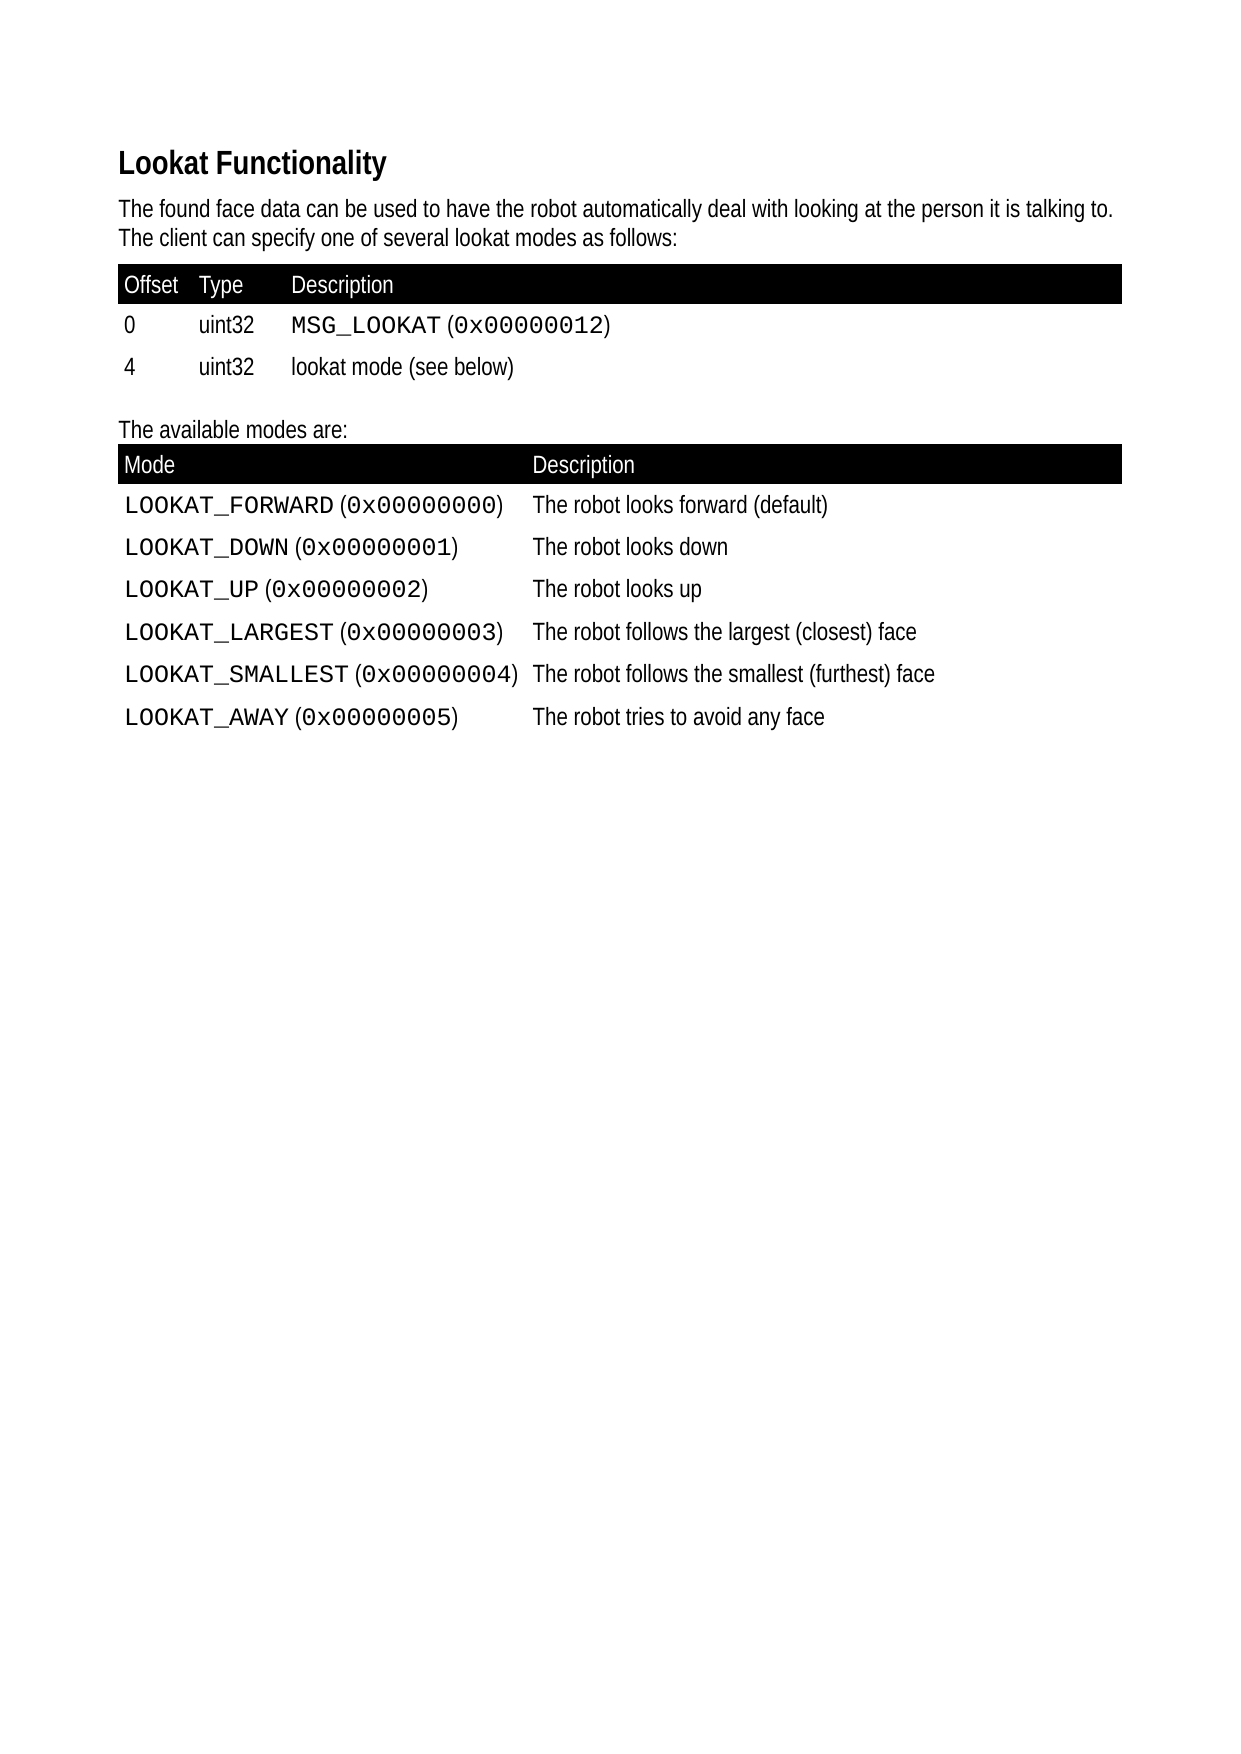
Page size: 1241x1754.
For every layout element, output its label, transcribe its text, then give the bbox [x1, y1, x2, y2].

table_cell LOOKAT_DOWN (0x00000001) [118, 526, 527, 569]
subtitle Lookat Functionality [118, 143, 1122, 182]
table_cell uint32 [193, 304, 286, 346]
table_cell The robot follows the largest (closest) face [527, 611, 1122, 653]
table_cell The robot tries to avoid any face [527, 696, 1122, 738]
table_cell The robot looks up [527, 569, 1122, 611]
table_header Mode [118, 444, 527, 484]
table_cell 4 [118, 346, 193, 386]
table_header Description [286, 264, 1122, 304]
table_cell The robot looks forward (default) [527, 484, 1122, 526]
table_cell lookat mode (see below) [286, 346, 1122, 386]
table_header Description [527, 444, 1122, 484]
table_cell 0 [118, 304, 193, 346]
table_cell LOOKAT_LARGEST (0x00000003) [118, 611, 527, 653]
table_cell LOOKAT_FORWARD (0x00000000) [118, 484, 527, 526]
table_cell The robot follows the smallest (furthest) face [527, 654, 1122, 696]
table_cell LOOKAT_SMALLEST (0x00000004) [118, 654, 527, 696]
table_header Offset [118, 264, 193, 304]
table_cell The robot looks down [527, 526, 1122, 569]
table_cell LOOKAT_UP (0x00000002) [118, 569, 527, 611]
table_cell MSG_LOOKAT (0x00000012) [286, 304, 1122, 346]
text The found face data can be used to have the robot automatically deal with looking at the person it is talking to. The client can specify one of several lookat modes as follows: [118, 194, 1122, 251]
table_cell uint32 [193, 346, 286, 386]
table_header Type [193, 264, 286, 304]
text The available modes are: [118, 415, 1122, 444]
table_cell LOOKAT_AWAY (0x00000005) [118, 696, 527, 738]
